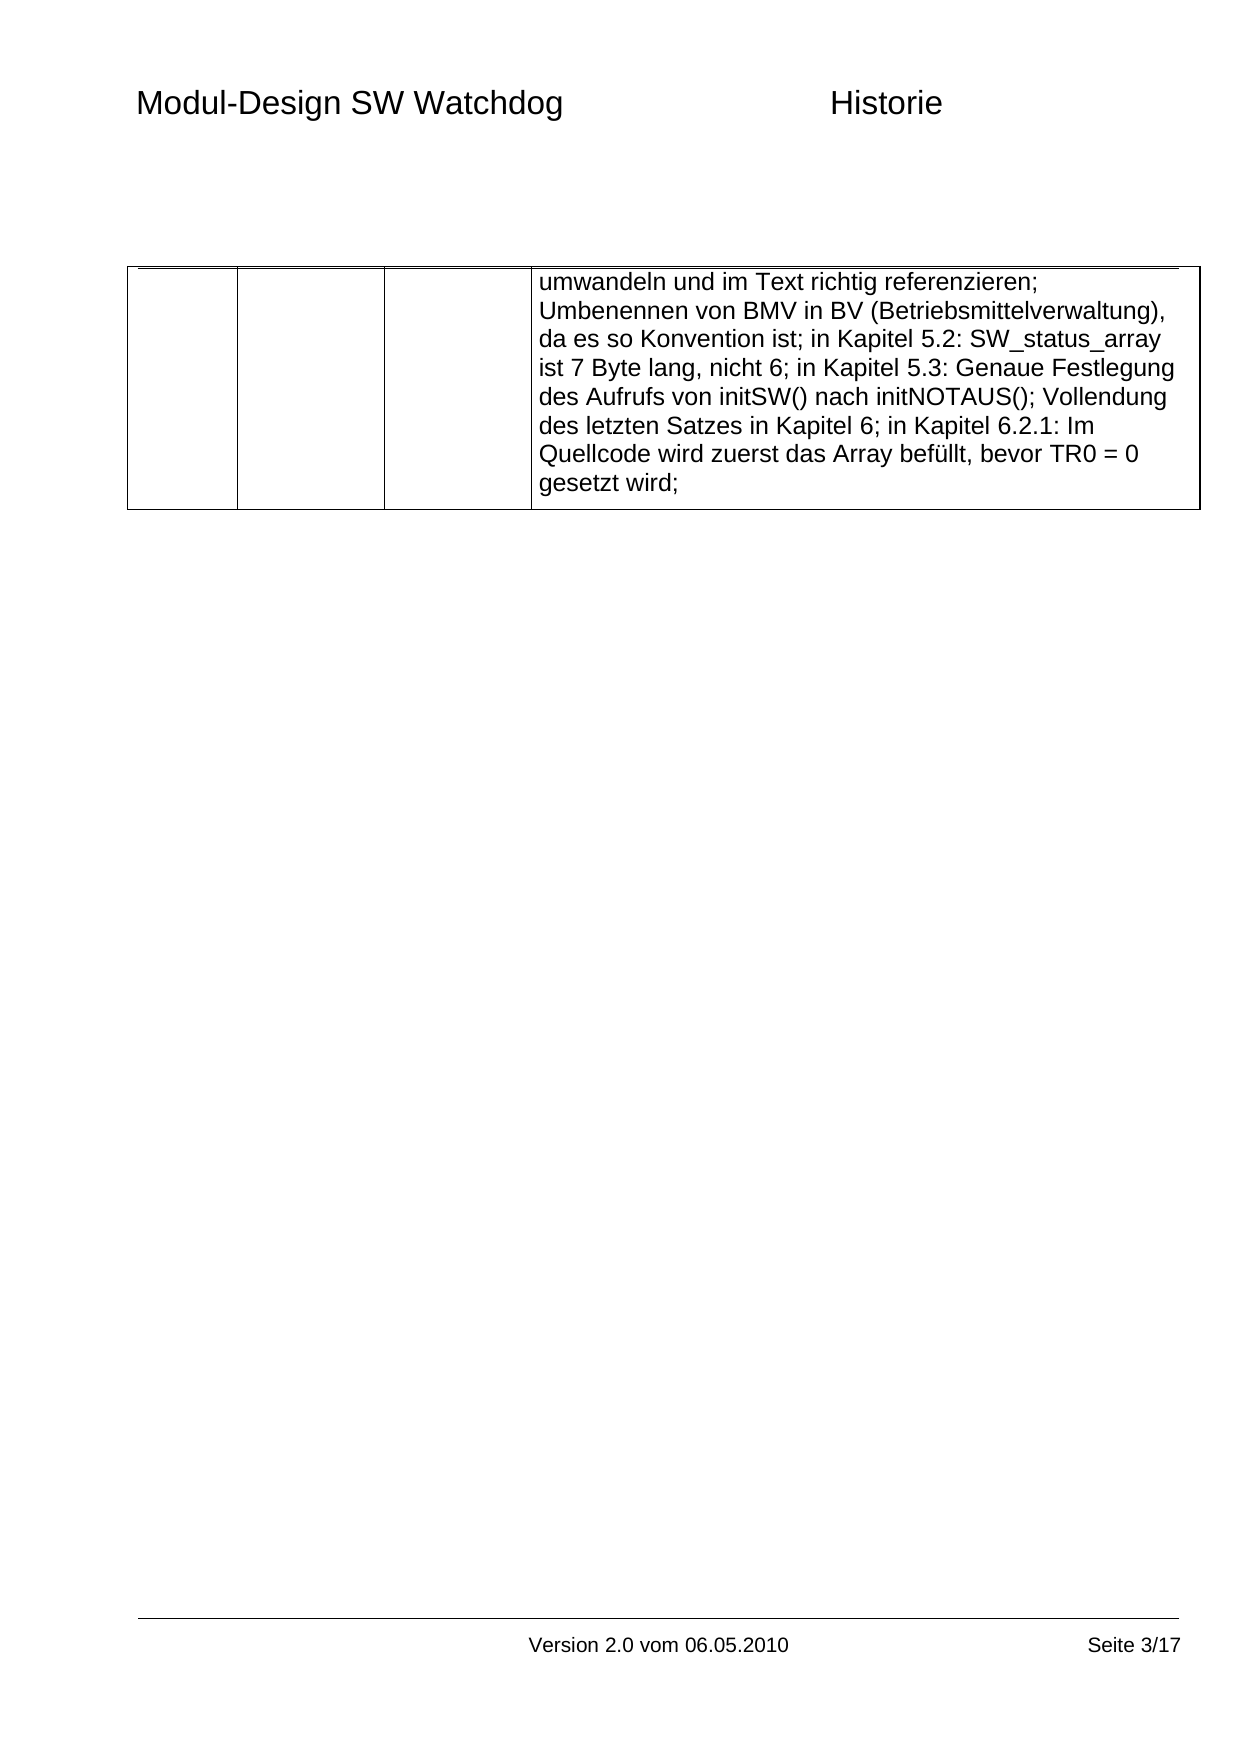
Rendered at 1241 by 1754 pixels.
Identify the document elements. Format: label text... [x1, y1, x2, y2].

table_cell [238, 289, 384, 509]
table_cell [385, 289, 531, 509]
table_cell umwandeln und im Text richtig referenzieren; Umbenennen von BMV in BV (Betriebsmittelverwaltung), da es so Konvention ist; in Kapitel 5.2: SW_status_array ist 7 Byte lang, nicht 6; in Kapitel 5.3: Genaue Festlegung des Aufrufs von initSW() nach initNOTAUS(); Vollendung des letzten Satzes in Kapitel 6; in Kapitel 6.2.1: Im Quellcode wird zuerst das Array befüllt, bevor TR0 = 0 gesetzt wird; [532, 267, 1199, 509]
table_cell [128, 267, 237, 509]
